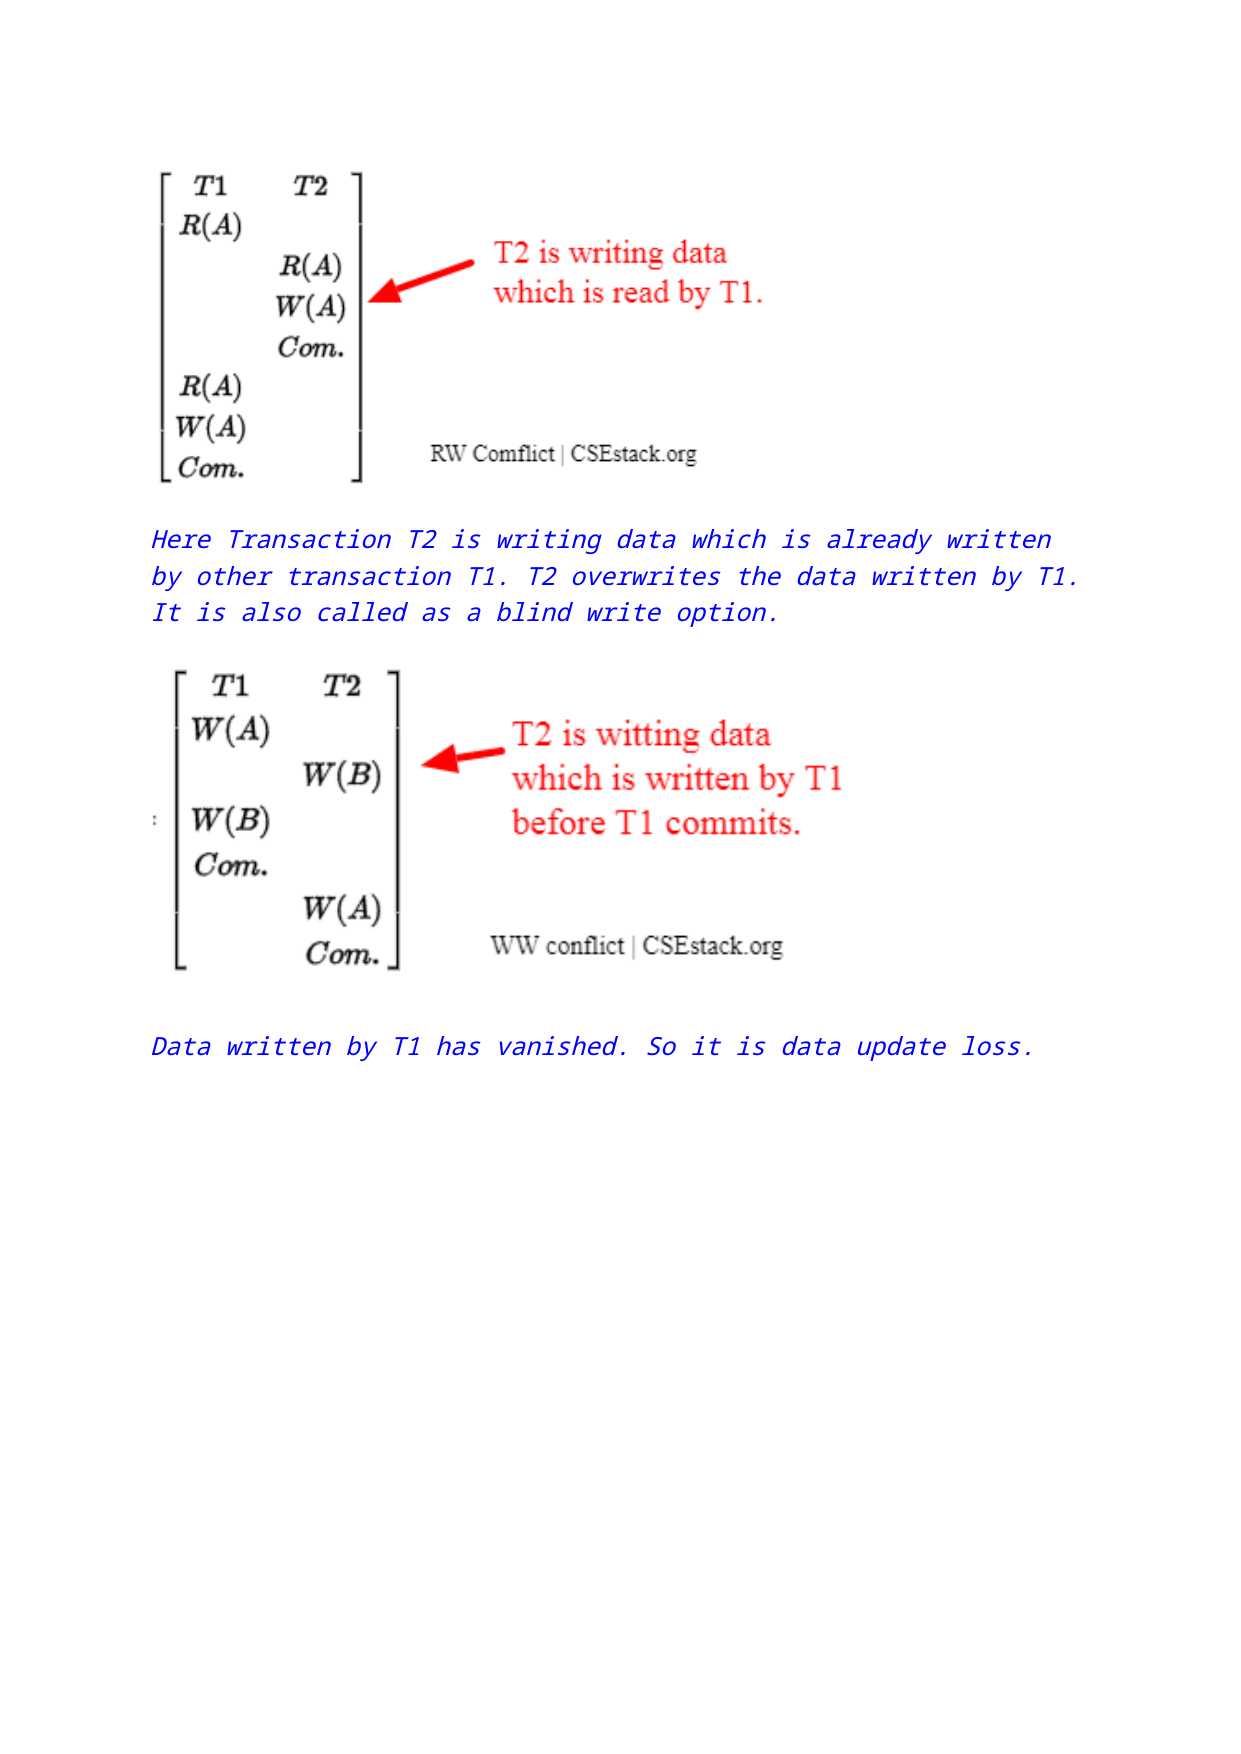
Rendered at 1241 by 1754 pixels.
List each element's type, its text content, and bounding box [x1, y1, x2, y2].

text Data written by T1 has vanished. So it is data update loss. [150, 1028, 1090, 1062]
text Here Transaction T2 is writing data which is already written by other transaction T1. T2 overwrites the data written by T1. It is also called as a blind write option. [150, 522, 1090, 629]
picture [150, 150, 821, 503]
picture [150, 648, 876, 1010]
